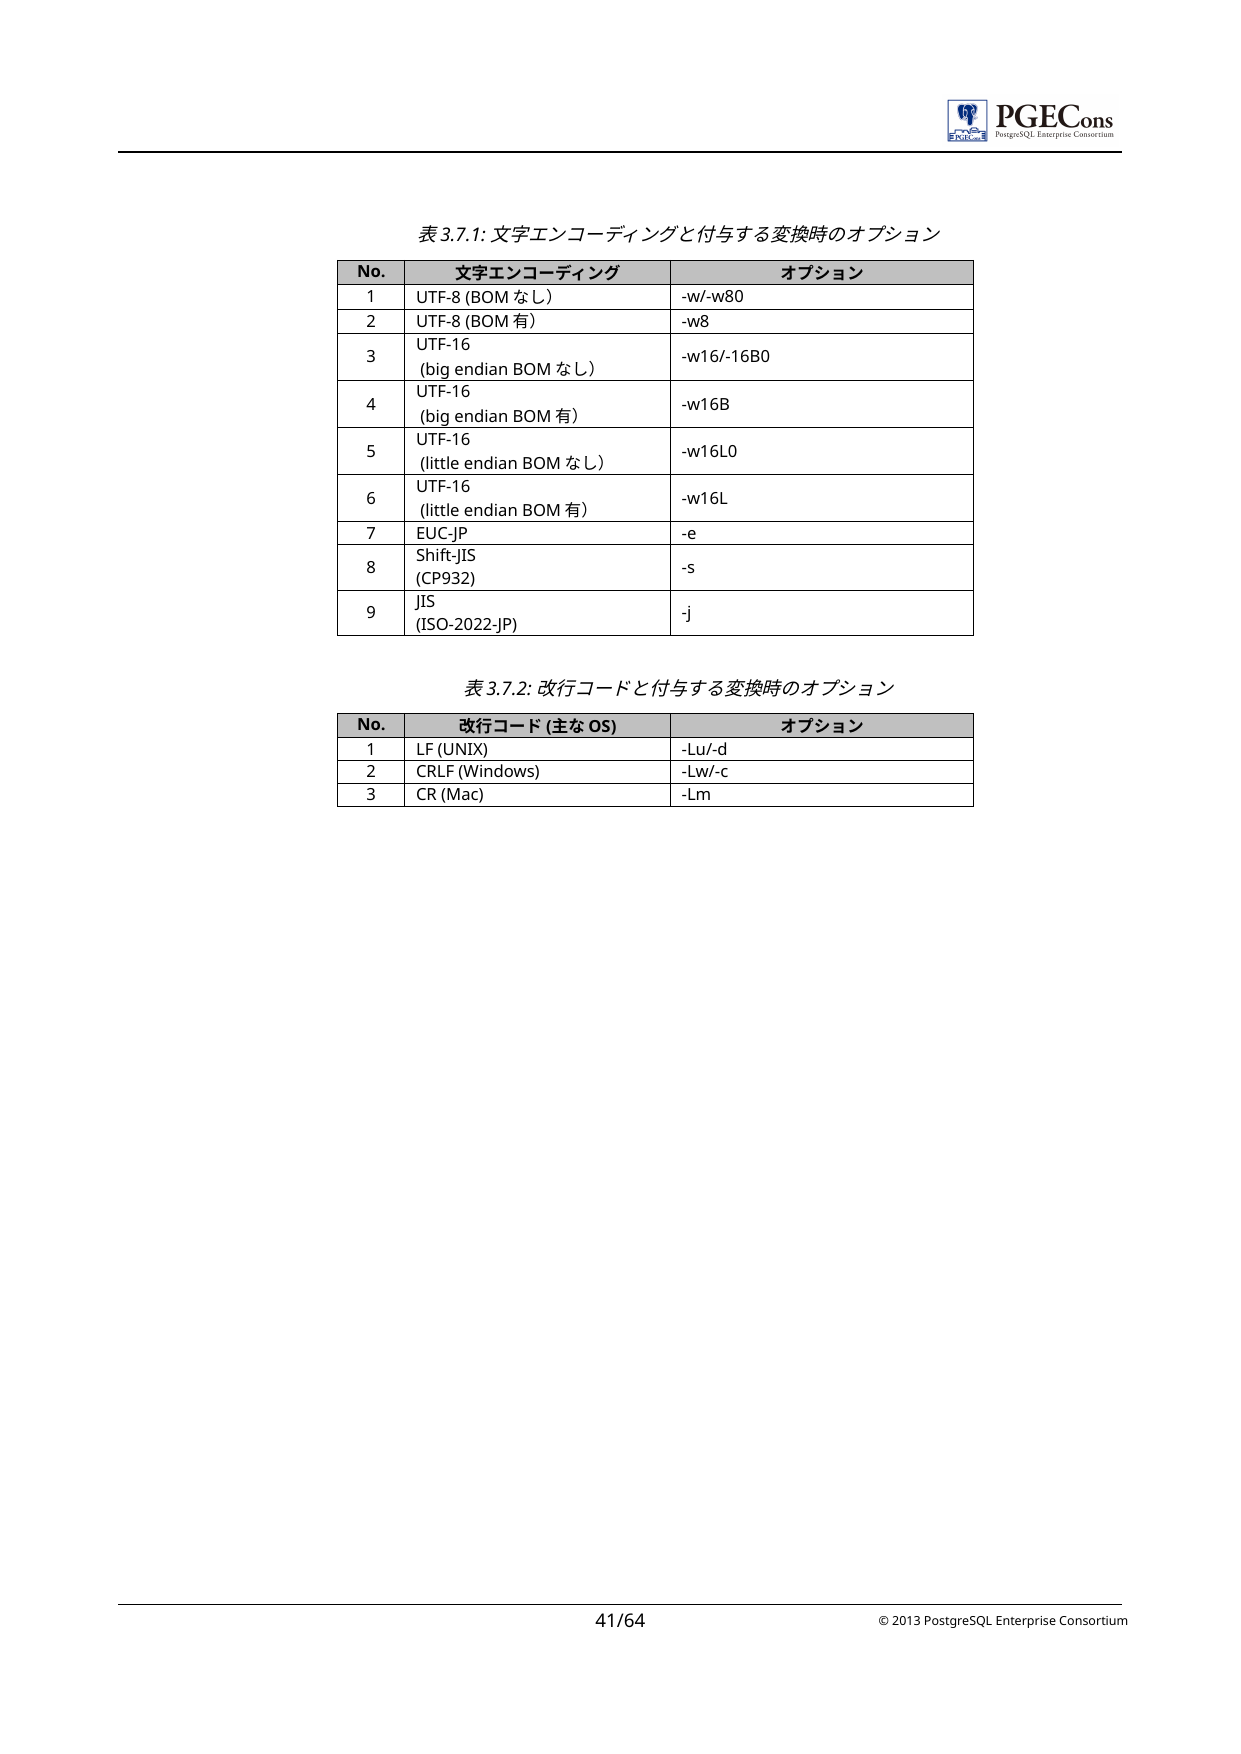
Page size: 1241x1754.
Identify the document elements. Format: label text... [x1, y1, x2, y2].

text 表 3.7.2: 改行コードと付与する変換時のオプション [236, 673, 1122, 700]
table_cell -e [671, 522, 973, 544]
table_cell 5 [338, 428, 404, 474]
table_cell -Lu/-d [671, 738, 973, 760]
table_cell -w16/-16B0 [671, 334, 973, 380]
table_header 改行コード (主なOS) [405, 714, 670, 737]
table_cell UTF-16 (little endian BOMなし） [405, 428, 670, 474]
table_cell UTF-16 (big endian BOM有） [405, 381, 670, 427]
table_cell 1 [338, 285, 404, 308]
table_cell -w8 [671, 310, 973, 333]
table_header No. [338, 261, 404, 284]
table_header No. [338, 714, 404, 737]
table_header オプション [671, 714, 973, 737]
table_cell 6 [338, 475, 404, 521]
table_cell UTF-16 (big endian BOMなし） [405, 334, 670, 380]
table_cell Shift-JIS (CP932) [405, 545, 670, 589]
table_cell -w/-w80 [671, 285, 973, 308]
table_header オプション [671, 261, 973, 284]
table_cell 2 [338, 761, 404, 783]
table_cell 2 [338, 310, 404, 333]
table_cell 4 [338, 381, 404, 427]
picture [941, 94, 1119, 147]
table_cell -w16B [671, 381, 973, 427]
table_cell -j [671, 591, 973, 635]
table_cell -Lw/-c [671, 761, 973, 783]
table_header 文字エンコーディング [405, 261, 670, 284]
table_cell LF (UNIX) [405, 738, 670, 760]
table_cell UTF-16 (little endian BOM有） [405, 475, 670, 521]
table_cell UTF-8 (BOMなし） [405, 285, 670, 308]
table_cell CR (Mac) [405, 784, 670, 806]
table_cell EUC-JP [405, 522, 670, 544]
table_cell 1 [338, 738, 404, 760]
table_cell UTF-8 (BOM有） [405, 310, 670, 333]
table_cell 7 [338, 522, 404, 544]
table_cell 9 [338, 591, 404, 635]
table_cell -Lm [671, 784, 973, 806]
table_cell -s [671, 545, 973, 589]
table_cell 8 [338, 545, 404, 589]
table_cell 3 [338, 334, 404, 380]
table_cell -w16L [671, 475, 973, 521]
table_cell -w16L0 [671, 428, 973, 474]
table_cell JIS (ISO-2022-JP) [405, 591, 670, 635]
text 表 3.7.1: 文字エンコーディングと付与する変換時のオプション [236, 220, 1122, 247]
table_cell CRLF (Windows) [405, 761, 670, 783]
table_cell 3 [338, 784, 404, 806]
